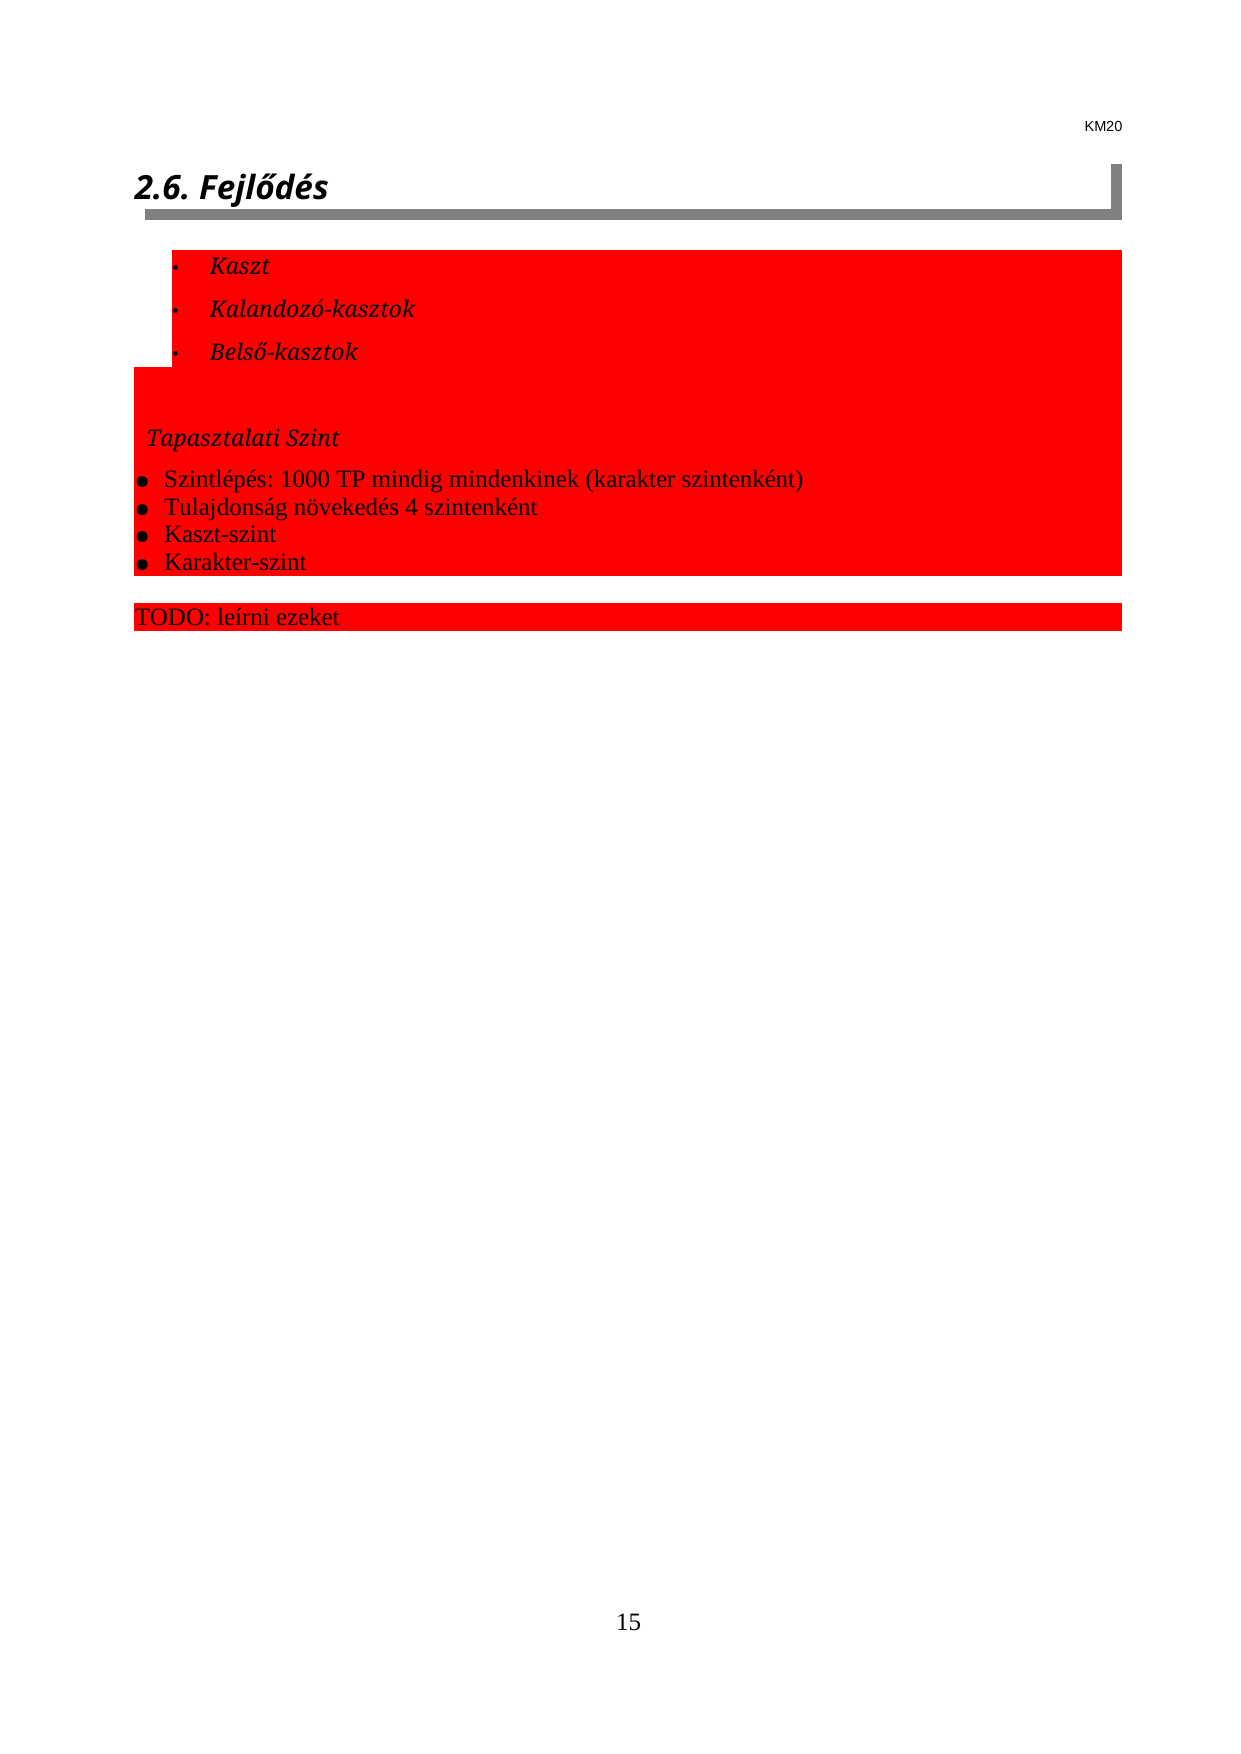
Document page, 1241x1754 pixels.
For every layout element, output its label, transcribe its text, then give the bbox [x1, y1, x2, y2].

list Kaszt-szint [134, 520, 1122, 548]
list Tulajdonság növekedés 4 szintenként [134, 493, 1122, 520]
list Szintlépés: 1000 TP mindig mindenkinek (karakter szintenként) [134, 465, 1122, 493]
list Karakter-szint [134, 548, 1122, 576]
text TODO: leírni ezeket [134, 603, 1122, 631]
text Tapasztalati Szint [134, 422, 1122, 453]
list Kalandozó-kasztok [172, 293, 1122, 324]
list Kaszt [172, 250, 1122, 281]
subtitle Fejlődés [134, 164, 1111, 209]
list Belső-kasztok [172, 336, 1122, 367]
